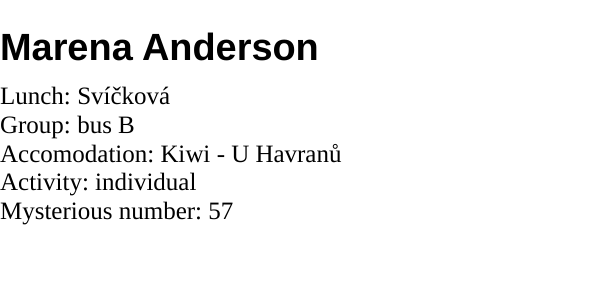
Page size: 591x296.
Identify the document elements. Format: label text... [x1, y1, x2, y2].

subtitle Marena Anderson [0, 25, 591, 69]
text Mysterious number: 57 [0, 196, 591, 225]
text Lunch: Svíčková [0, 81, 591, 110]
text Activity: individual [0, 167, 591, 196]
text Accomodation: Kiwi - U Havranů [0, 139, 591, 167]
text Group: bus B [0, 110, 591, 139]
